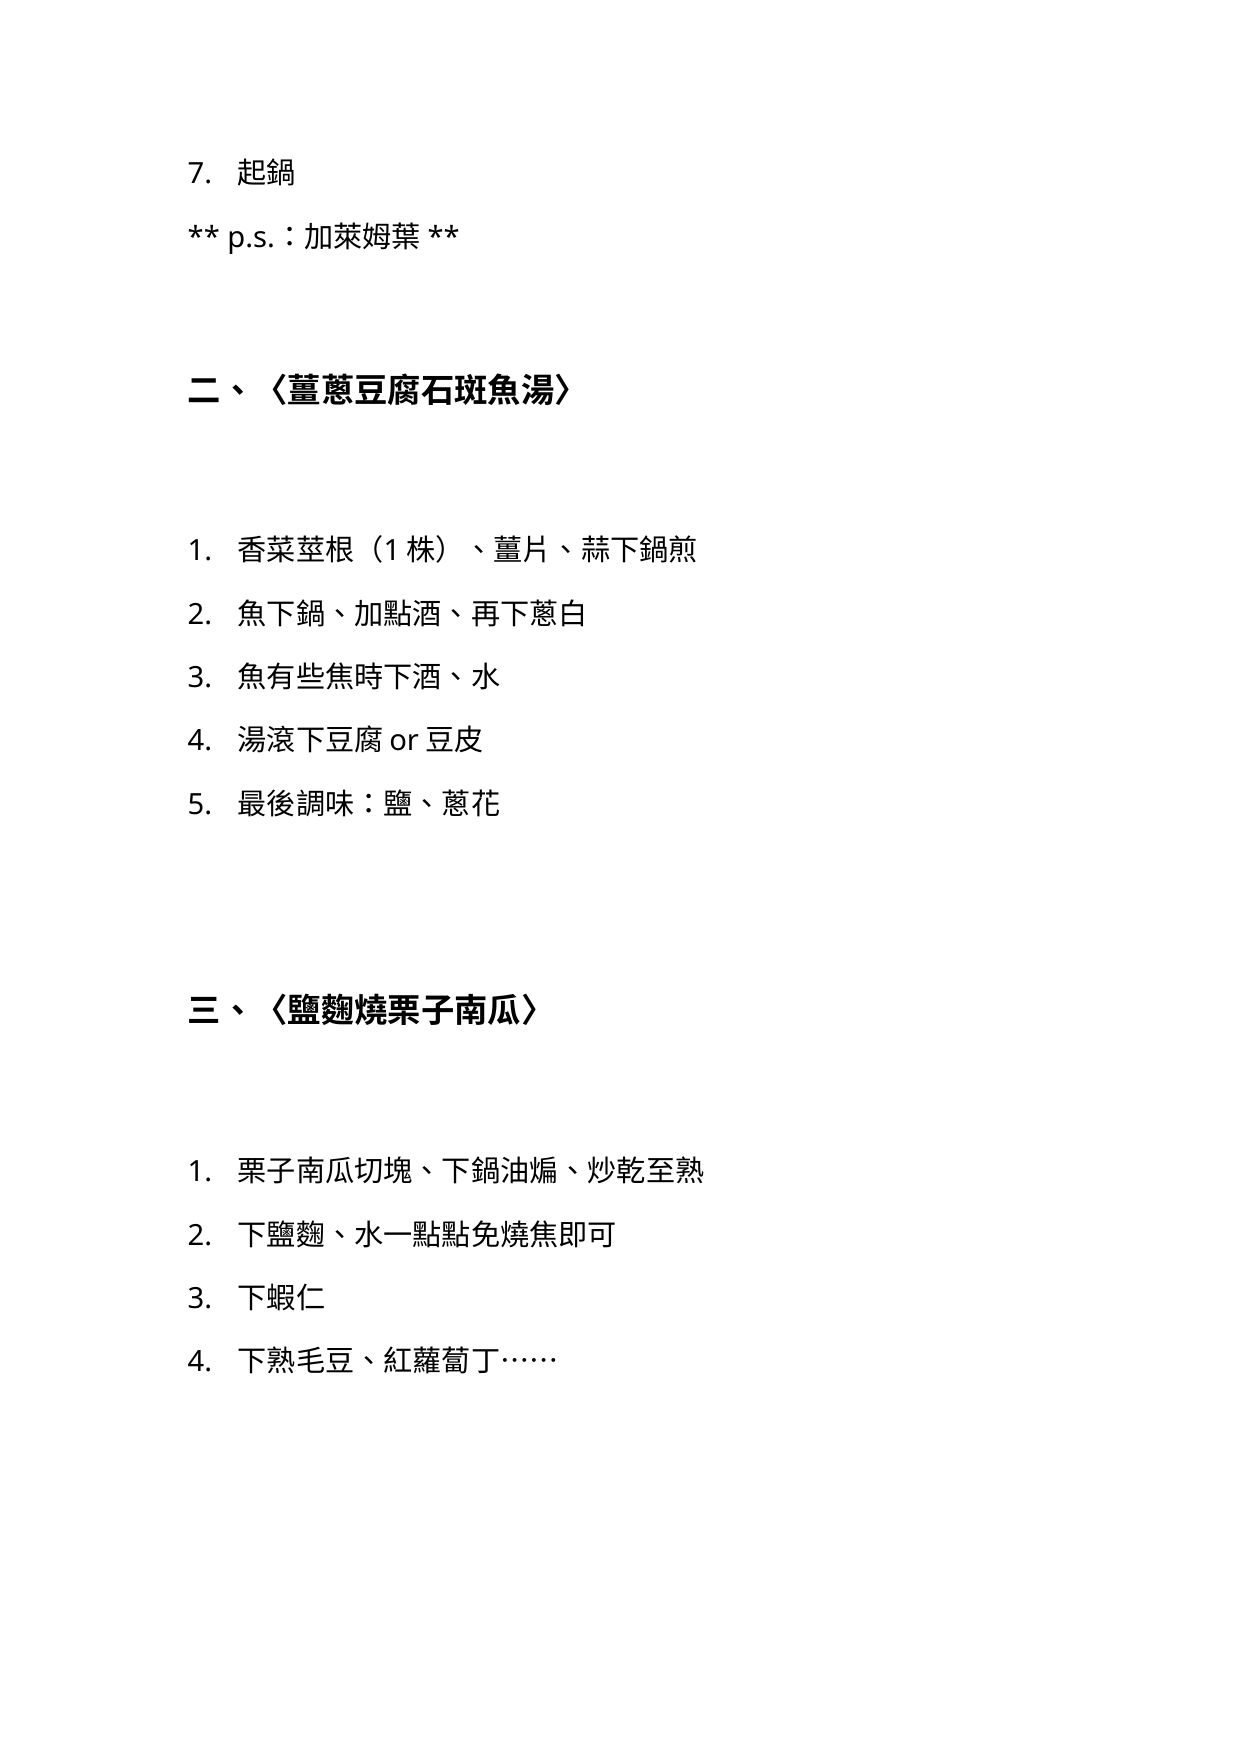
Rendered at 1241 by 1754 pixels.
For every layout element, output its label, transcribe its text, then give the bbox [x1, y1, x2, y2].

list 下熟毛豆、紅蘿蔔丁…… [187, 1338, 1053, 1380]
list 香菜莖根（1株）、薑片、蒜下鍋煎 [187, 527, 1053, 569]
text ** p.s.：加萊姆葉 ** [187, 213, 1053, 256]
subtitle 三、〈鹽麴燒栗子南瓜〉 [187, 984, 1053, 1032]
list 下鹽麴、水一點點免燒焦即可 [187, 1211, 1053, 1253]
list 最後調味：鹽、蔥花 [187, 780, 1053, 823]
list 魚有些焦時下酒、水 [187, 654, 1053, 696]
list 魚下鍋、加點酒、再下蔥白 [187, 590, 1053, 633]
list 起鍋 [187, 150, 1053, 192]
list 栗子南瓜切塊、下鍋油煸、炒乾至熟 [187, 1148, 1053, 1190]
list 湯滾下豆腐or豆皮 [187, 717, 1053, 759]
list 下蝦仁 [187, 1274, 1053, 1317]
subtitle 二、〈薑蔥豆腐石斑魚湯〉 [187, 363, 1053, 412]
